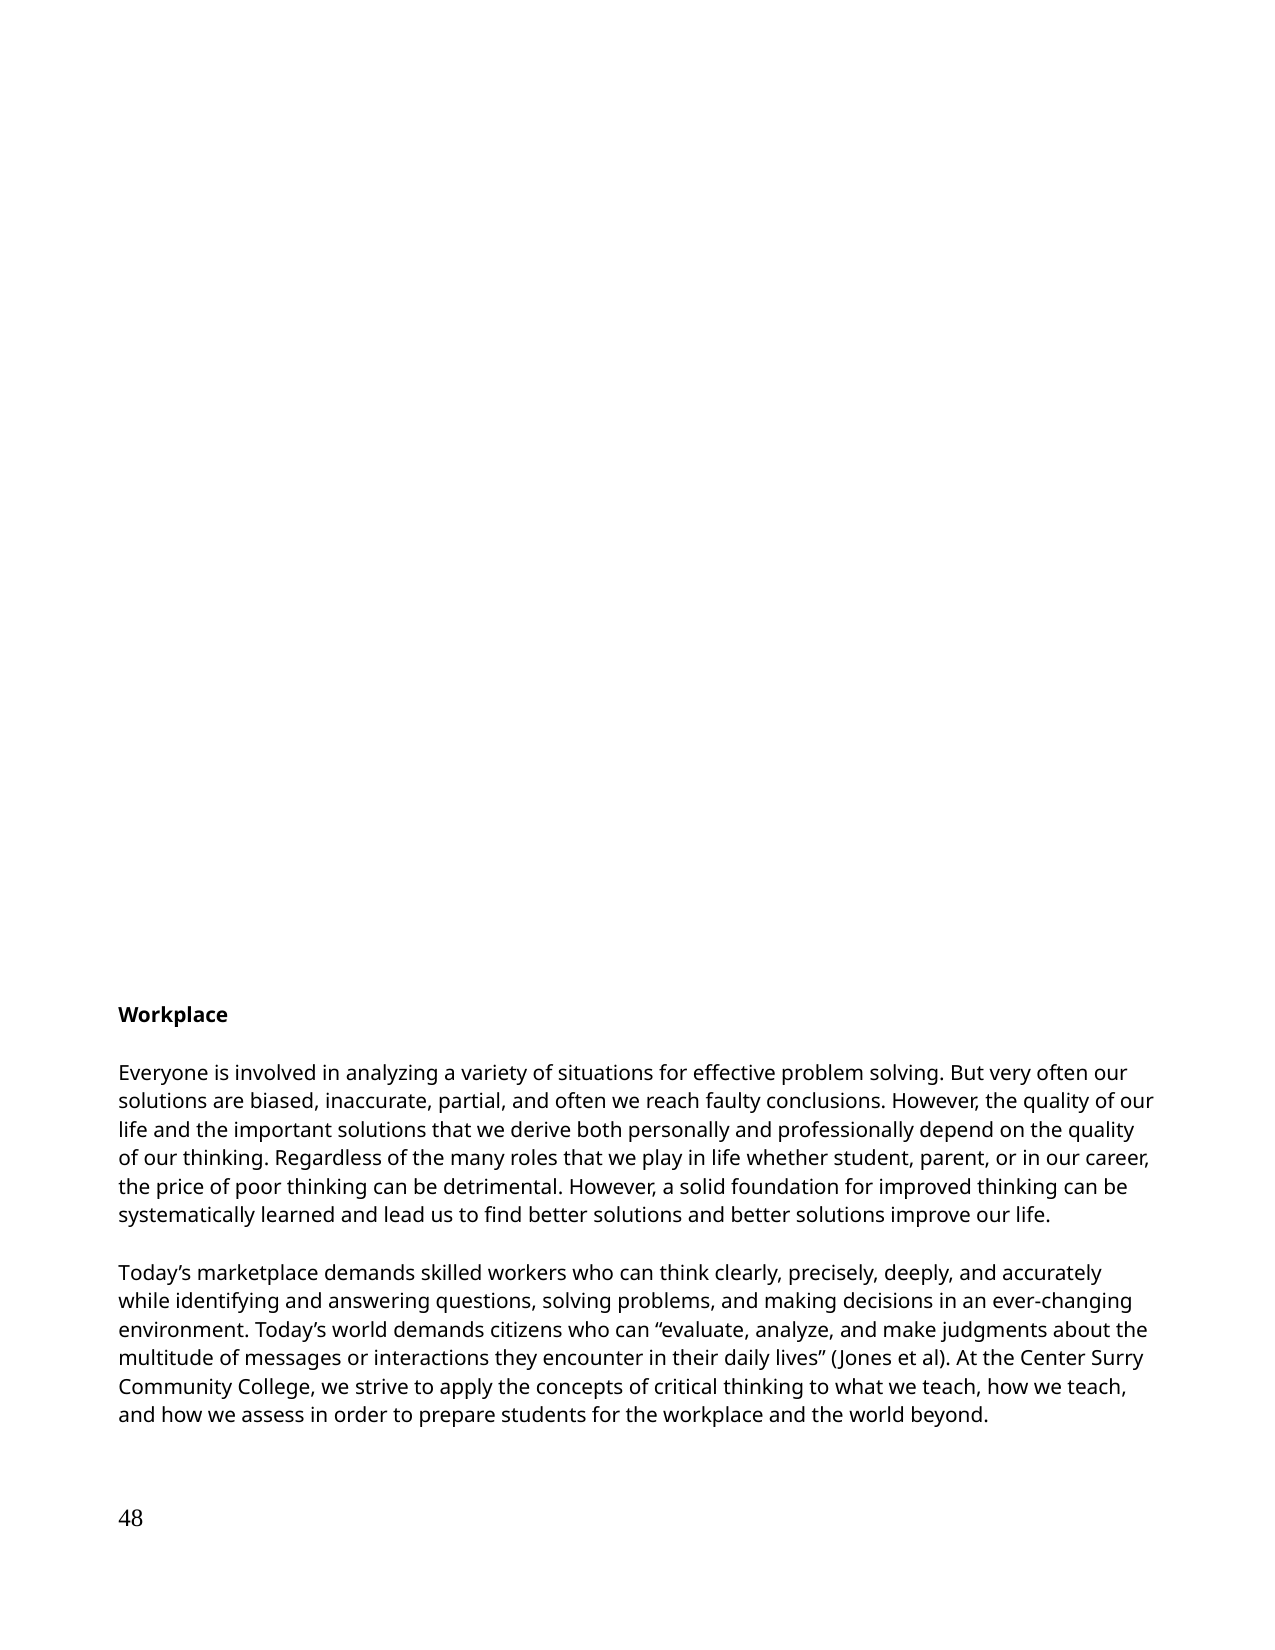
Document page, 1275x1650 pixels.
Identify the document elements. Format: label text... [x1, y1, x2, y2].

text Everyone is involved in analyzing a variety of situations for effective problem solving. But very often our solutions are biased, inaccurate, partial, and often we reach faulty conclusions. However, the quality of our life and the important solutions that we derive both personally and professionally depend on the quality of our thinking. Regardless of the many roles that we play in life whether student, parent, or in our career, the price of poor thinking can be detrimental. However, a solid foundation for improved thinking can be systematically learned and lead us to find better solutions and better solutions improve our life. [118, 1058, 1157, 1229]
text Workplace [118, 1001, 1157, 1029]
text Today’s marketplace demands skilled workers who can think clearly, precisely, deeply, and accurately while identifying and answering questions, solving problems, and making decisions in an ever-changing environment. Today’s world demands citizens who can “evaluate, analyze, and make judgments about the multitude of messages or interactions they encounter in their daily lives” (Jones et al). At the Center Surry Community College, we strive to apply the concepts of critical thinking to what we teach, how we teach, and how we assess in order to prepare students for the workplace and the world beyond. [118, 1258, 1157, 1429]
